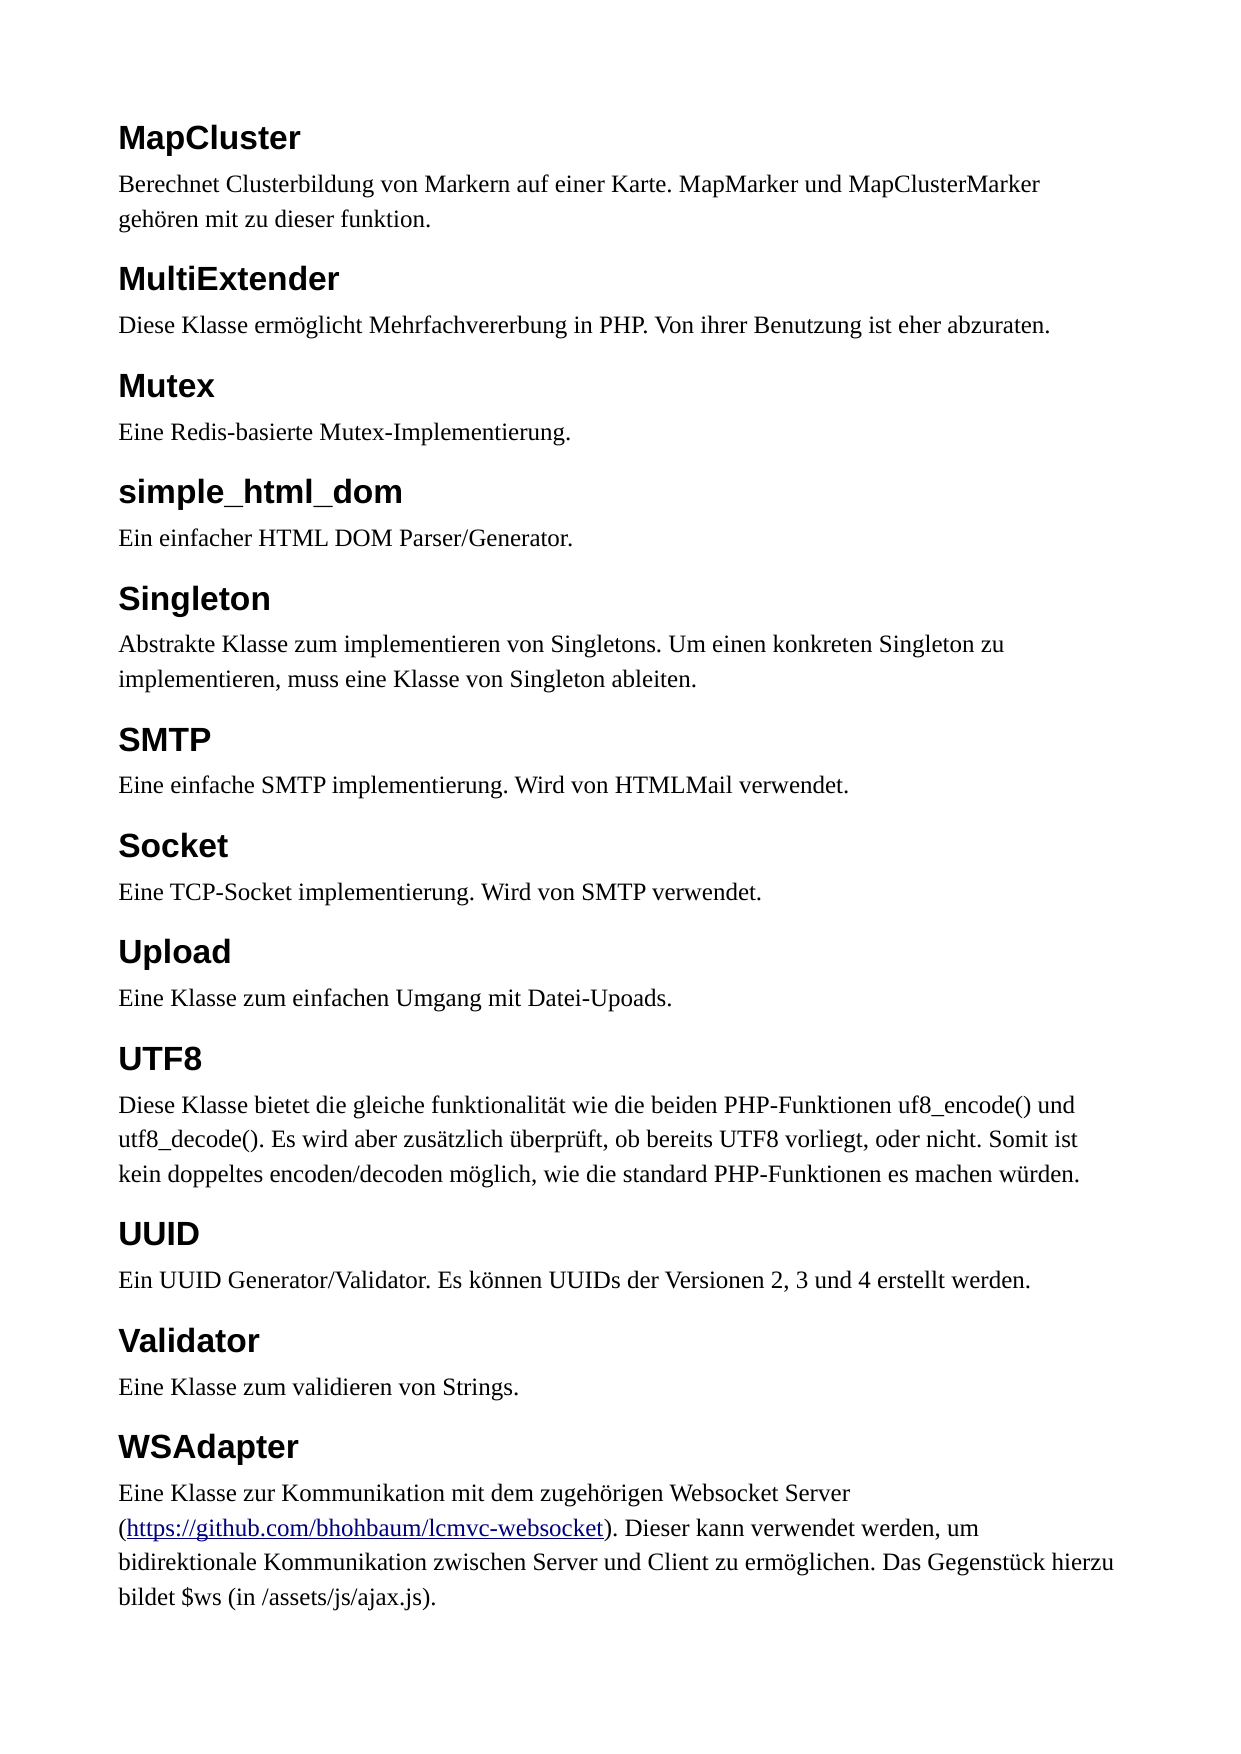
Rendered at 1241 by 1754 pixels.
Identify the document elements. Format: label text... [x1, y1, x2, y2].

text Ein einfacher HTML DOM Parser/Generator. [118, 523, 1122, 552]
subtitle WSAdapter [118, 1427, 1122, 1466]
text Berechnet Clusterbildung von Markern auf einer Karte. MapMarker und MapClusterMarker gehören mit zu dieser funktion. [118, 169, 1122, 232]
subtitle Socket [118, 826, 1122, 864]
subtitle Singleton [118, 578, 1122, 617]
subtitle UUID [118, 1214, 1122, 1253]
subtitle Validator [118, 1321, 1122, 1359]
text Diese Klasse ermöglicht Mehrfachvererbung in PHP. Von ihrer Benutzung ist eher abzuraten. [118, 310, 1122, 339]
subtitle SMTP [118, 719, 1122, 758]
text Eine einfache SMTP implementierung. Wird von HTMLMail verwendet. [118, 771, 1122, 799]
subtitle Upload [118, 932, 1122, 971]
subtitle UTF8 [118, 1039, 1122, 1077]
text Eine Klasse zur Kommunikation mit dem zugehörigen Websocket Server (https://github.com/bhohbaum/lcmvc-websocket). Dieser kann verwendet werden, um bidirektionale Kommunikation zwischen Server und Client zu ermöglichen. Das Gegenstück hierzu bildet $ws (in /assets/js/ajax.js). [118, 1478, 1122, 1610]
text Ein UUID Generator/Validator. Es können UUIDs der Versionen 2, 3 und 4 erstellt werden. [118, 1265, 1122, 1294]
text Abstrakte Klasse zum implementieren von Singletons. Um einen konkreten Singleton zu implementieren, muss eine Klasse von Singleton ableiten. [118, 629, 1122, 693]
text Eine Redis-basierte Mutex-Implementierung. [118, 417, 1122, 445]
text Eine Klasse zum einfachen Umgang mit Datei-Upoads. [118, 983, 1122, 1012]
subtitle simple_html_dom [118, 472, 1122, 511]
text Eine TCP-Socket implementierung. Wird von SMTP verwendet. [118, 877, 1122, 906]
subtitle MultiExtender [118, 259, 1122, 298]
subtitle MapCluster [118, 118, 1122, 157]
text Diese Klasse bietet die gleiche funktionalität wie die beiden PHP-Funktionen uf8_encode() und utf8_decode(). Es wird aber zusätzlich überprüft, ob bereits UTF8 vorliegt, oder nicht. Somit ist kein doppeltes encoden/decoden möglich, wie die standard PHP-Funktionen es machen würden. [118, 1090, 1122, 1188]
text Eine Klasse zum validieren von Strings. [118, 1372, 1122, 1401]
subtitle Mutex [118, 366, 1122, 404]
